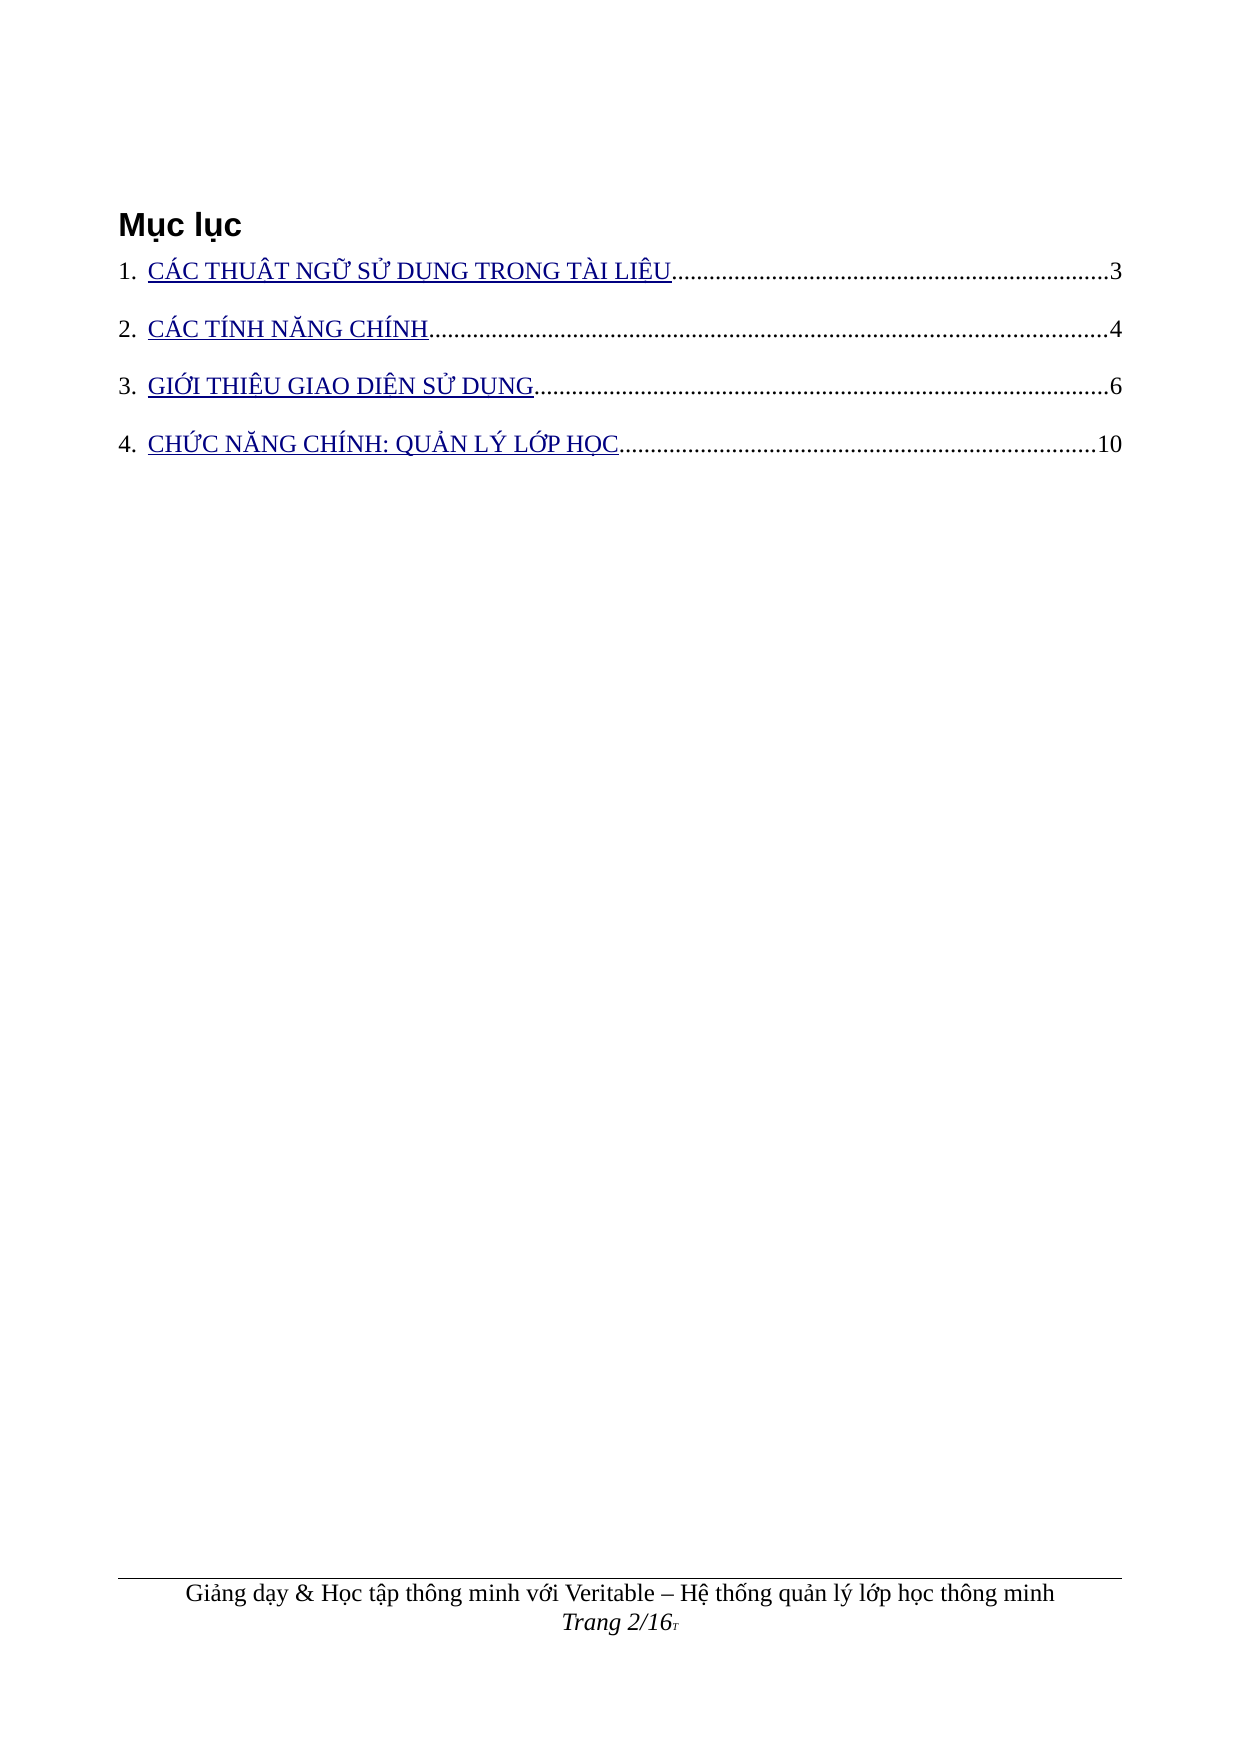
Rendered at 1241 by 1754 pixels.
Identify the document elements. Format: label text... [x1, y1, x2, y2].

list CÁC TÍNH NĂNG CHÍNH 4 [118, 314, 1122, 342]
subtitle Mục lục [118, 205, 1122, 244]
list CÁC THUẬT NGỮ SỬ DỤNG TRONG TÀI LIỆU 3 [118, 256, 1122, 285]
list GIỚI THIỆU GIAO DIỆN SỬ DỤNG 6 [118, 371, 1122, 400]
list CHỨC NĂNG CHÍNH: QUẢN LÝ LỚP HỌC 10 [118, 429, 1122, 457]
